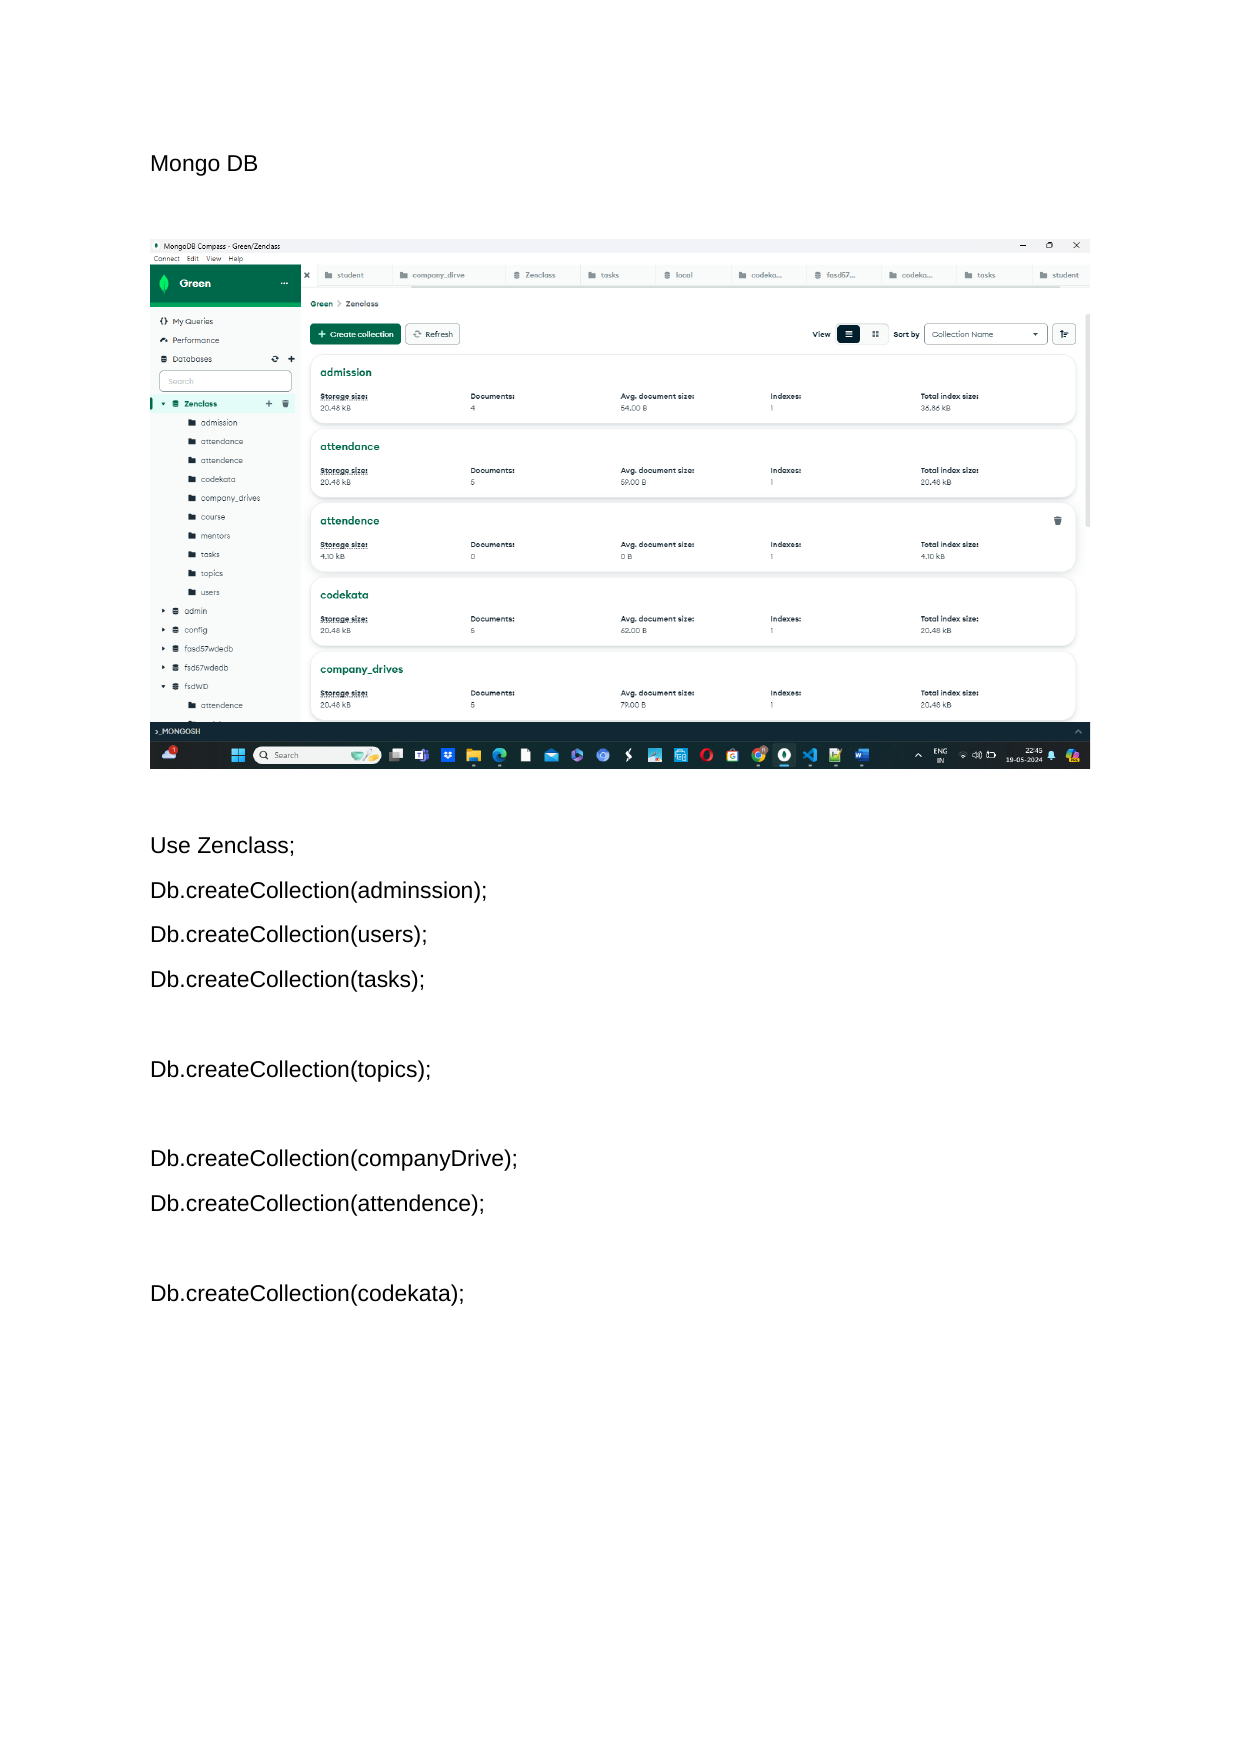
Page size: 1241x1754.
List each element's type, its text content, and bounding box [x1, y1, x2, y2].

text Mongo DB [150, 150, 1090, 176]
text Db.createCollection(adminssion); [150, 877, 1090, 903]
text Use Zenclass; [150, 832, 1090, 858]
text Db.createCollection(companyDrive); [150, 1145, 1090, 1172]
text Db.createCollection(topics); [150, 1056, 1090, 1082]
text Db.createCollection(users); [150, 921, 1090, 948]
text Db.createCollection(attendence); [150, 1190, 1090, 1216]
text Db.createCollection(tasks); [150, 966, 1090, 992]
text Db.createCollection(codekata); [150, 1280, 1090, 1306]
